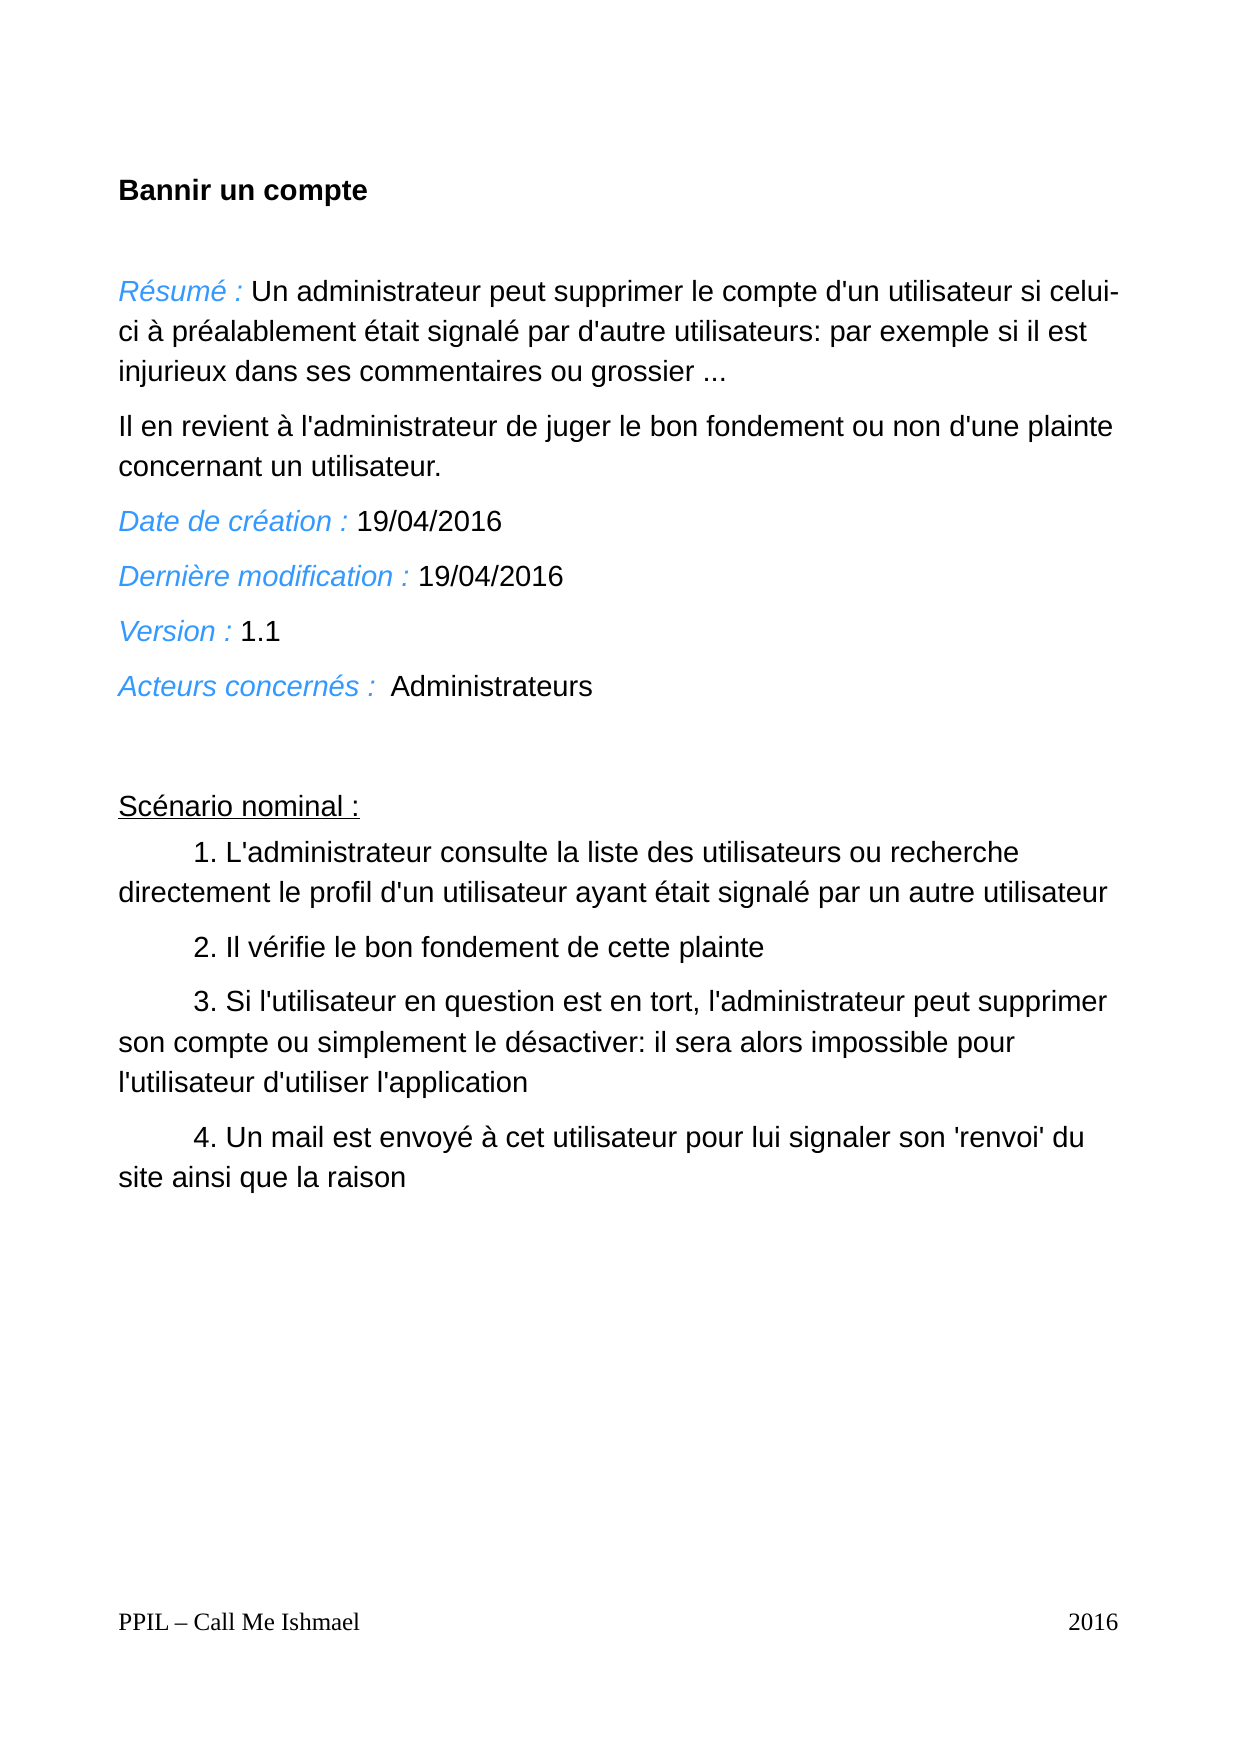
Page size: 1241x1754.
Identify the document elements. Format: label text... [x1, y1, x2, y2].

text Date de création : 19/04/2016 [118, 504, 1122, 538]
text 4. Un mail est envoyé à cet utilisateur pour lui signaler son 'renvoi' du site ainsi que la raison [118, 1119, 1122, 1193]
text Résumé : Un administrateur peut supprimer le compte d'un utilisateur si celui-ci à préalablement était signalé par d'autre utilisateurs: par exemple si il est injurieux dans ses commentaires ou grossier ... [118, 274, 1122, 388]
text Il en revient à l'administrateur de juger le bon fondement ou non d'une plainte concernant un utilisateur. [118, 409, 1122, 483]
text 2. Il vérifie le bon fondement de cette plainte [118, 929, 1122, 963]
subtitle Bannir un compte [118, 173, 1122, 207]
text Dernière modification : 19/04/2016 [118, 559, 1122, 592]
text Version : 1.1 [118, 614, 1122, 647]
subtitle Scénario nominal : [118, 788, 1122, 822]
text 3. Si l'utilisateur en question est en tort, l'administrateur peut supprimer son compte ou simplement le désactiver: il sera alors impossible pour l'utilisateur d'utiliser l'application [118, 984, 1122, 1098]
text 1. L'administrateur consulte la liste des utilisateurs ou recherche directement le profil d'un utilisateur ayant était signalé par un autre utilisateur [118, 834, 1122, 908]
text Acteurs concernés : Administrateurs [118, 668, 1122, 702]
